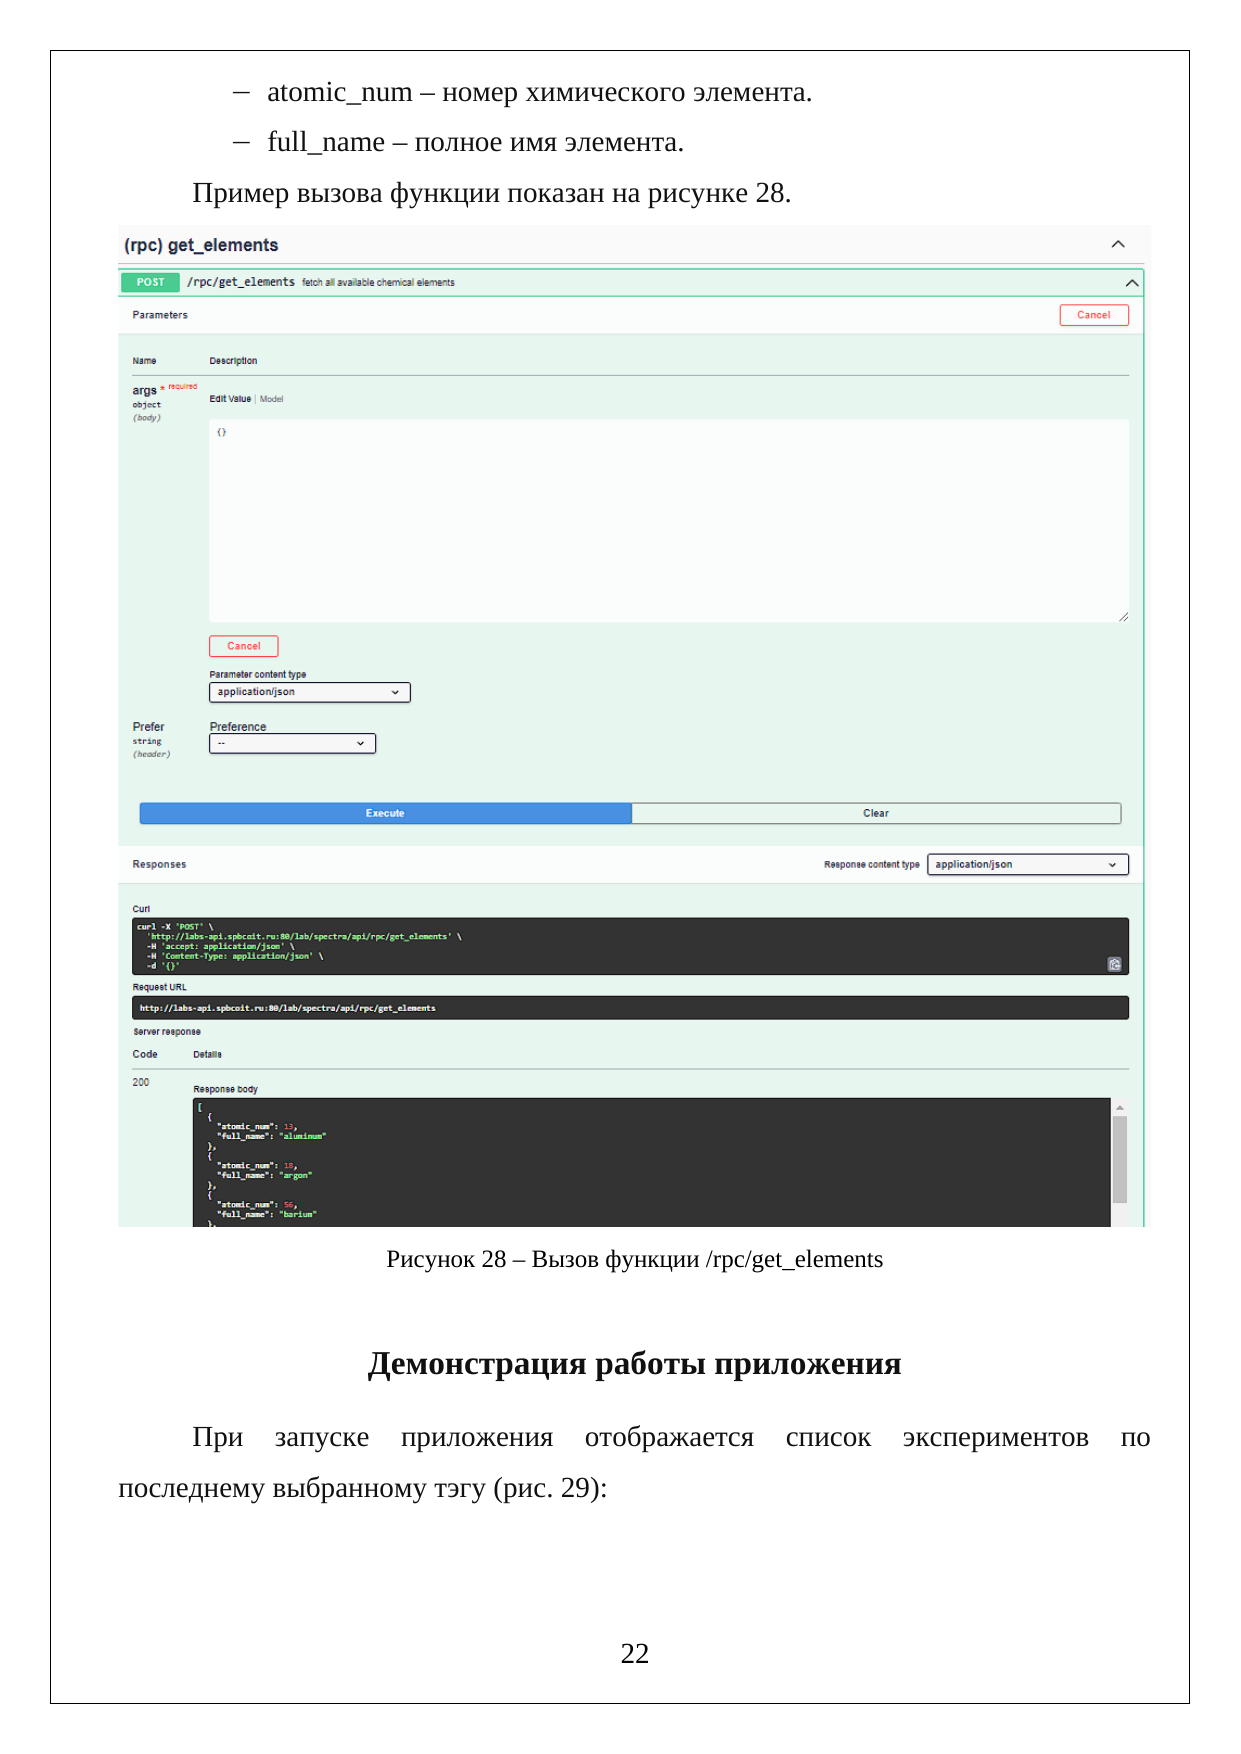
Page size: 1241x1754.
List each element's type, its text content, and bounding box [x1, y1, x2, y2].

text Пример вызова функции показан на рисунке 28. [118, 175, 1152, 208]
list full_name – полное имя элемента. [229, 124, 1152, 158]
text При запуске приложения отображается список экспериментов по последнему выбранному тэгу (рис. 29): [118, 1419, 1152, 1503]
text Рисунок 28 – Вызов функции /rpc/get_elements [118, 1244, 1152, 1272]
list atomic_num – номер химического элемента. [229, 74, 1152, 107]
text Демонстрация работы приложения [118, 1343, 1152, 1381]
